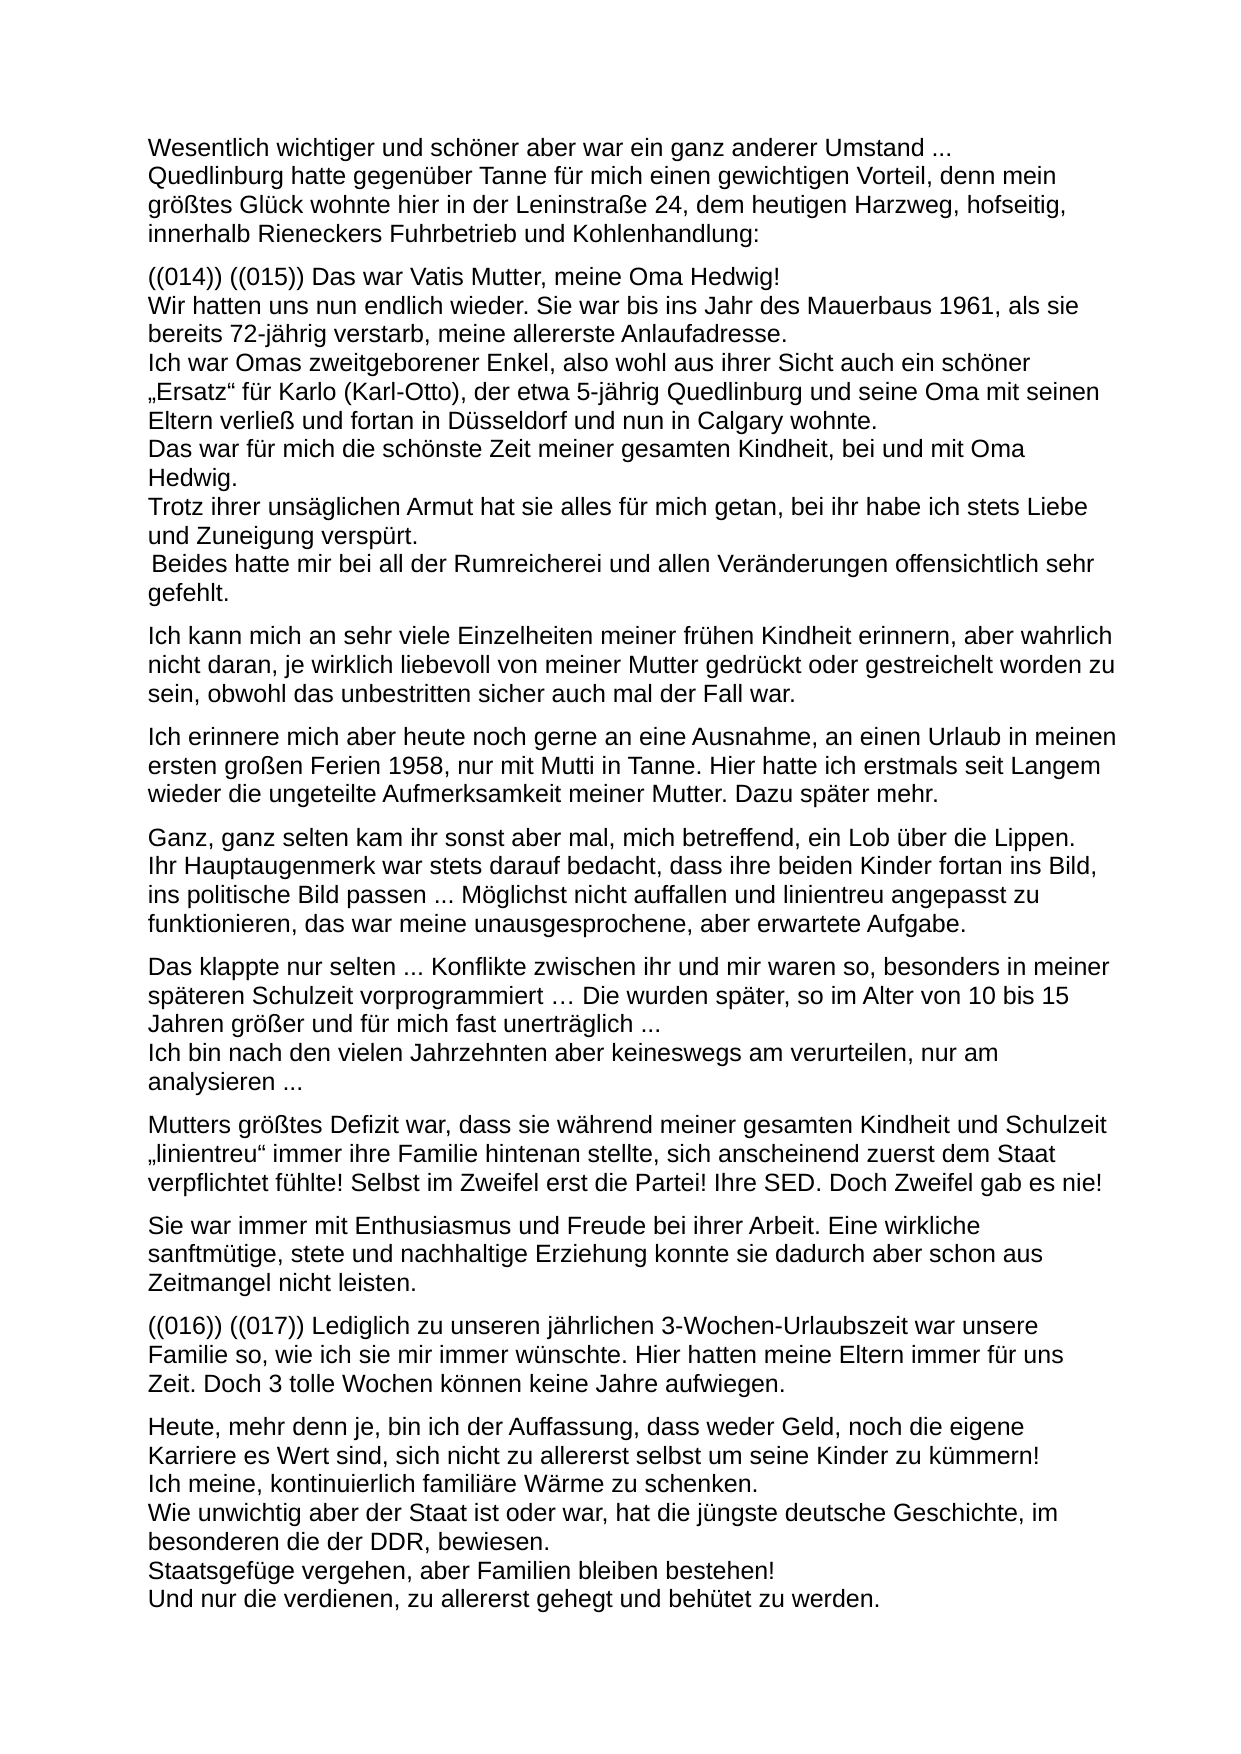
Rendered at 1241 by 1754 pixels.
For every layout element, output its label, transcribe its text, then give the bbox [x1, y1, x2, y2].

text Mutters größtes Defizit war, dass sie während meiner gesamten Kindheit und Schulzeit „linientreu“ immer ihre Familie hintenan stellte, sich anscheinend zuerst dem Staat verpflichtet fühlte! Selbst im Zweifel erst die Partei! Ihre SED. Doch Zweifel gab es nie! [148, 1110, 1119, 1196]
text Das klappte nur selten ... Konflikte zwischen ihr und mir waren so, besonders in meiner späteren Schulzeit vorprogrammiert … Die wurden später, so im Alter von 10 bis 15 Jahren größer und für mich fast unerträglich ... [148, 952, 1119, 1038]
text Wesentlich wichtiger und schöner aber war ein ganz anderer Umstand ... [148, 132, 1119, 161]
text Sie war immer mit Enthusiasmus und Freude bei ihrer Arbeit. Eine wirkliche sanftmütige, stete und nachhaltige Erziehung konnte sie dadurch aber schon aus Zeitmangel nicht leisten. [148, 1211, 1119, 1297]
text ((016)) ((017)) Lediglich zu unseren jährlichen 3-Wochen-Urlaubszeit war unsere Familie so, wie ich sie mir immer wünschte. Hier hatten meine Eltern immer für uns Zeit. Doch 3 tolle Wochen können keine Jahre aufwiegen. [148, 1311, 1119, 1397]
text Quedlinburg hatte gegenüber Tanne für mich einen gewichtigen Vorteil, denn mein größtes Glück wohnte hier in der Leninstraße 24, dem heutigen Harzweg, hofseitig, innerhalb Rieneckers Fuhrbetrieb und Kohlenhandlung: [148, 161, 1119, 247]
text Ich meine, kontinuierlich familiäre Wärme zu schenken. [148, 1469, 1119, 1498]
text Staatsgefüge vergehen, aber Familien bleiben bestehen! [148, 1556, 1119, 1584]
text Ganz, ganz selten kam ihr sonst aber mal, mich betreffend, ein Lob über die Lippen. [148, 822, 1119, 851]
text Und nur die verdienen, zu allererst gehegt und behütet zu werden. [148, 1584, 1119, 1613]
text Ich war Omas zweitgeborener Enkel, also wohl aus ihrer Sicht auch ein schöner „Ersatz“ für Karlo (Karl-Otto), der etwa 5-jährig Quedlinburg und seine Oma mit seinen Eltern verließ und fortan in Düsseldorf und nun in Calgary wohnte. [148, 348, 1119, 434]
text Ich erinnere mich aber heute noch gerne an eine Ausnahme, an einen Urlaub in meinen ersten großen Ferien 1958, nur mit Mutti in Tanne. Hier hatte ich erstmals seit Langem wieder die ungeteilte Aufmerksamkeit meiner Mutter. Dazu später mehr. [148, 722, 1119, 808]
text ((014)) ((015)) Das war Vatis Mutter, meine Oma Hedwig! [148, 262, 1119, 291]
text Wir hatten uns nun endlich wieder. Sie war bis ins Jahr des Mauerbaus 1961, als sie bereits 72-jährig verstarb, meine allererste Anlaufadresse. [148, 291, 1119, 348]
text Trotz ihrer unsäglichen Armut hat sie alles für mich getan, bei ihr habe ich stets Liebe und Zuneigung verspürt. [148, 492, 1119, 549]
text Ihr Hauptaugenmerk war stets darauf bedacht, dass ihre beiden Kinder fortan ins Bild, ins politische Bild passen ... Möglichst nicht auffallen und linientreu angepasst zu funktionieren, das war meine unausgesprochene, aber erwartete Aufgabe. [148, 851, 1119, 937]
text Das war für mich die schönste Zeit meiner gesamten Kindheit, bei und mit Oma Hedwig. [148, 434, 1119, 492]
text Heute, mehr denn je, bin ich der Auffassung, dass weder Geld, noch die eigene Karriere es Wert sind, sich nicht zu allererst selbst um seine Kinder zu kümmern! [148, 1412, 1119, 1469]
text Beides hatte mir bei all der Rumreicherei und allen Veränderungen offensichtlich sehr gefehlt. [148, 549, 1119, 607]
text Wie unwichtig aber der Staat ist oder war, hat die jüngste deutsche Geschichte, im besonderen die der DDR, bewiesen. [148, 1498, 1119, 1556]
text Ich kann mich an sehr viele Einzelheiten meiner frühen Kindheit erinnern, aber wahrlich nicht daran, je wirklich liebevoll von meiner Mutter gedrückt oder gestreichelt worden zu sein, obwohl das unbestritten sicher auch mal der Fall war. [148, 621, 1119, 707]
text Ich bin nach den vielen Jahrzehnten aber keineswegs am verurteilen, nur am analysieren ... [148, 1038, 1119, 1096]
